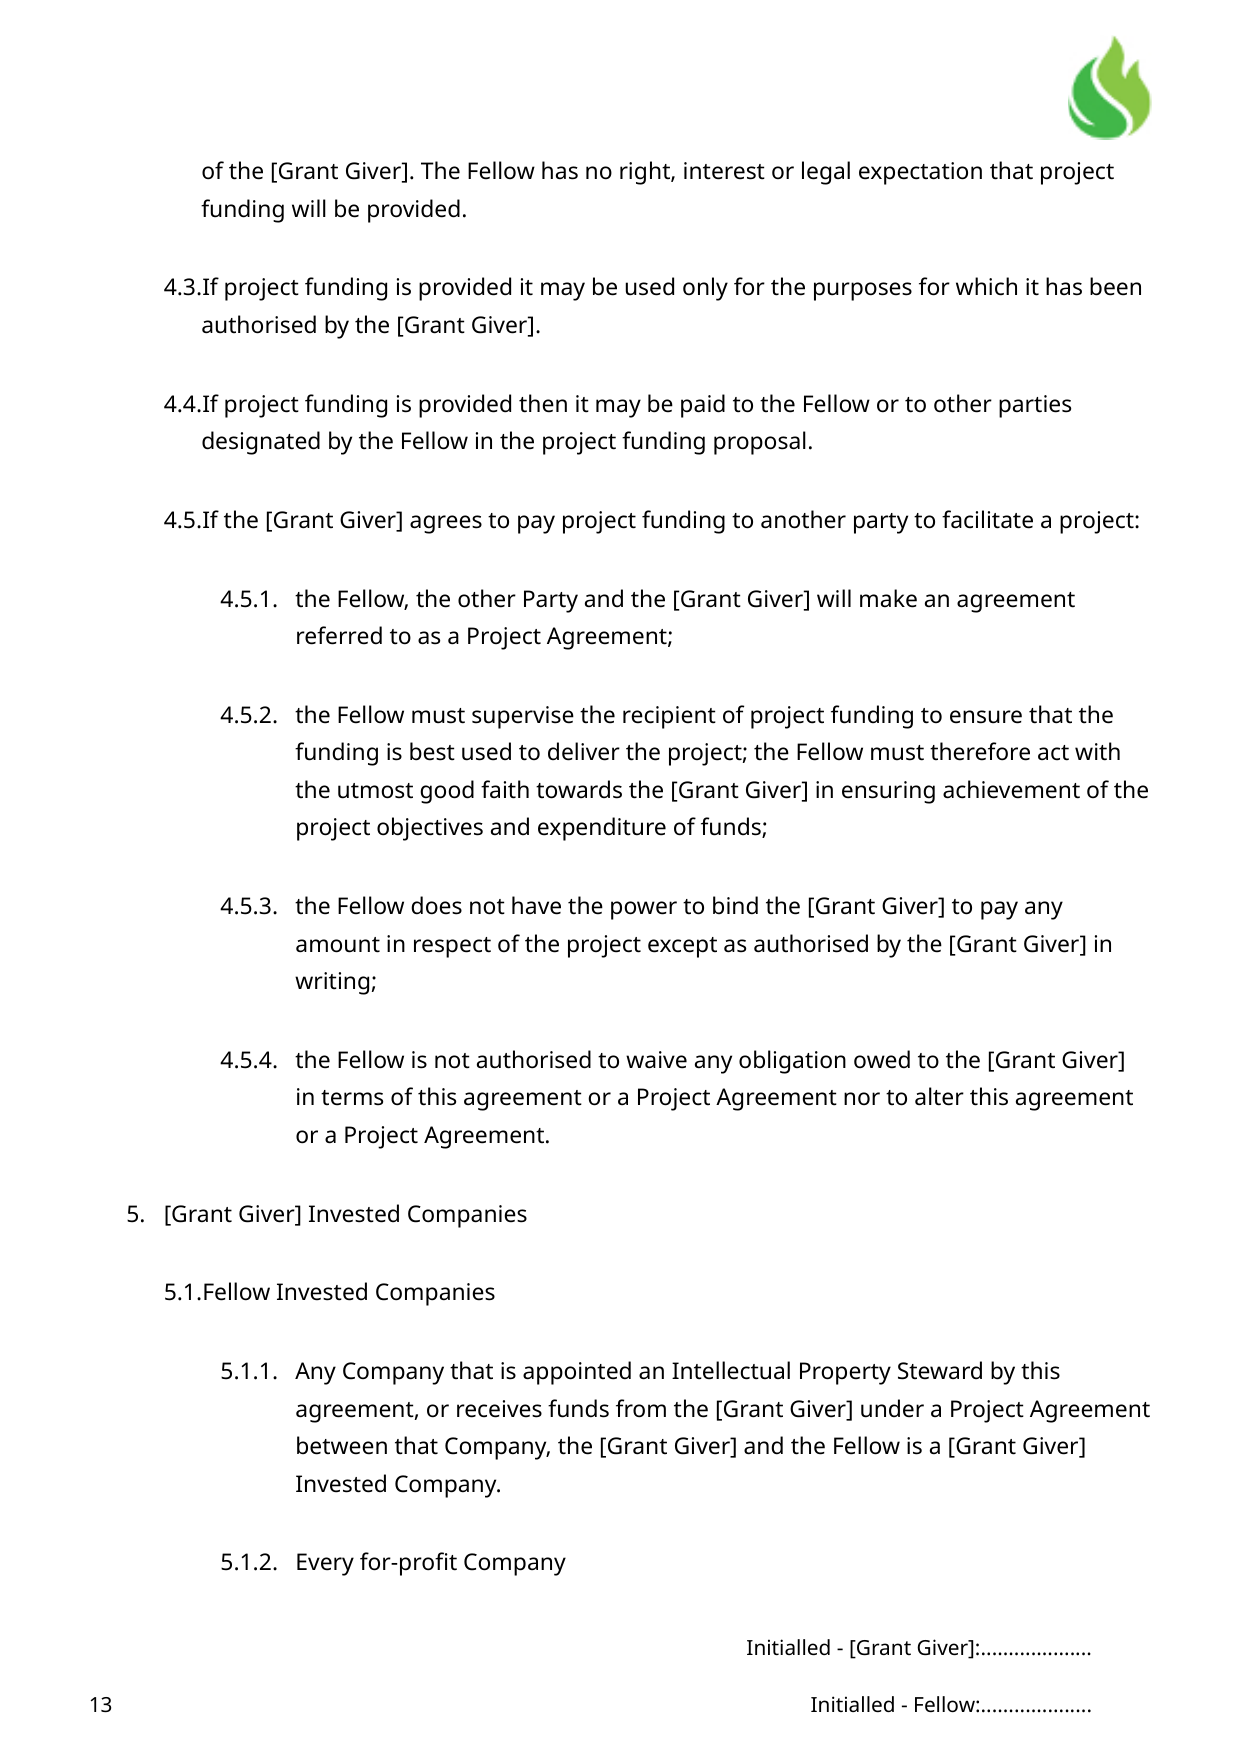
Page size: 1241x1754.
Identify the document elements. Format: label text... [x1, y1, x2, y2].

subtitle [Grant Giver] Invested Companies [126, 1197, 1152, 1229]
picture [1089, 35, 1152, 114]
subtitle the Fellow is not authorised to waive any obligation owed to the [Grant Giver] in terms of this agreement or a Project Agreement nor to alter this agreement or a Project Agreement. [220, 1044, 1152, 1150]
subtitle the Fellow must supervise the recipient of project funding to ensure that the funding is best used to deliver the project; the Fellow must therefore act with the utmost good faith towards the [Grant Giver] in ensuring achievement of the project objectives and expenditure of funds; [220, 699, 1152, 842]
subtitle the Fellow, the other Party and the [Grant Giver] will make an agreement referred to as a Project Agreement; [220, 582, 1152, 651]
subtitle the Fellow does not have the power to bind the [Grant Giver] to pay any amount in respect of the project except as authorised by the [Grant Giver] in writing; [220, 890, 1152, 996]
subtitle If the [Grant Giver] agrees to pay project funding to another party to facilitate a project: [163, 504, 1152, 535]
subtitle Every for-profit Company [220, 1546, 1152, 1577]
subtitle Fellow Invested Companies [163, 1276, 1152, 1307]
subtitle If project funding is provided then it may be paid to the Fellow or to other parties designated by the Fellow in the project funding proposal. [163, 387, 1152, 456]
subtitle Any Company that is appointed an Intellectual Property Steward by this agreement, or receives funds from the [Grant Giver] under a Project Agreement between that Company, the [Grant Giver] and the Fellow is a [Grant Giver] Invested Company. [220, 1355, 1152, 1499]
subtitle of the [Grant Giver]. The Fellow has no right, interest or legal expectation that project funding will be provided. [163, 155, 1152, 224]
subtitle If project funding is provided it may be used only for the purposes for which it has been authorised by the [Grant Giver]. [163, 271, 1152, 340]
